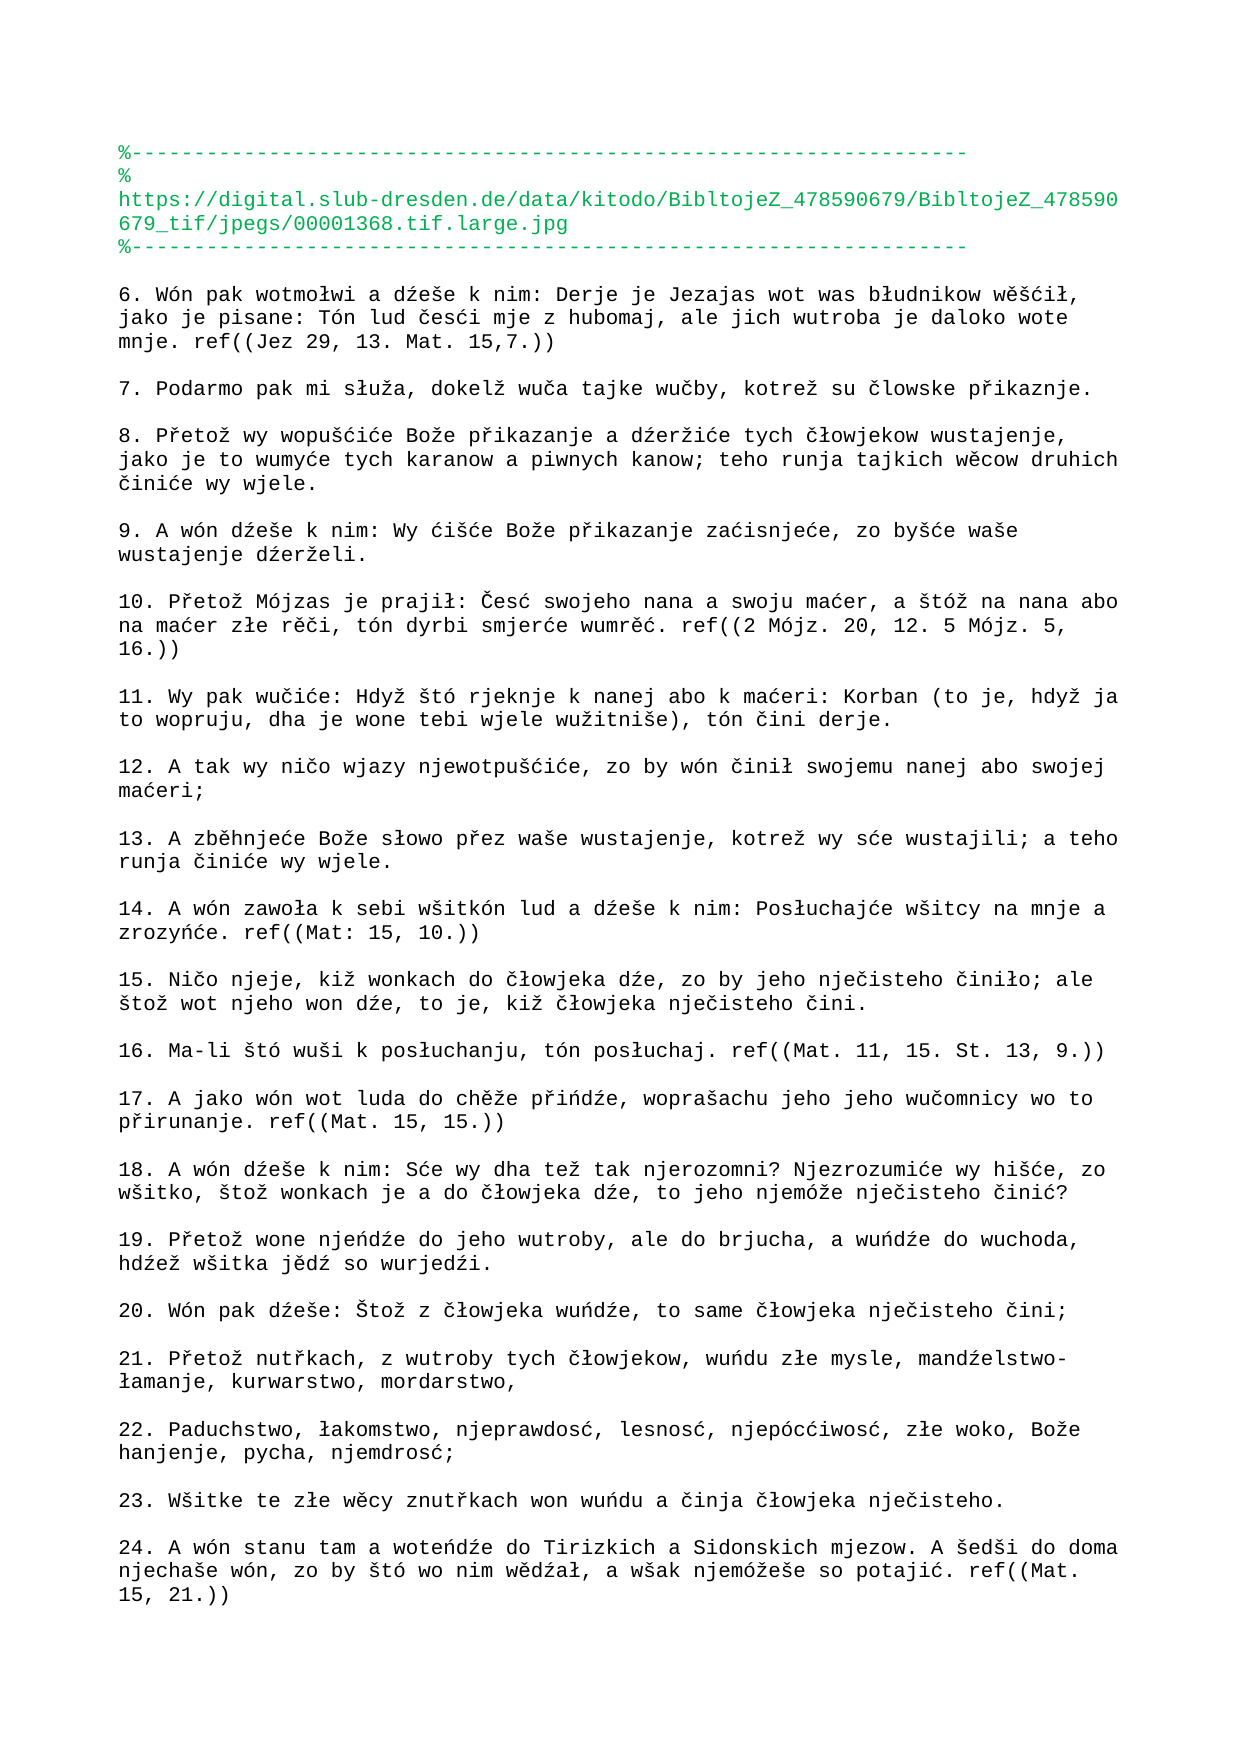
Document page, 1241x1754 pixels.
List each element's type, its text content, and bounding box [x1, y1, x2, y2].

text 14. A wón zawoła k sebi wšitkón lud a dźeše k nim: Posłuchajće wšitcy na mnje a zrozyńće. ref((Mat: 15, 10.)) [118, 898, 1122, 946]
text 24. A wón stanu tam a woteńdźe do Tirizkich a Sidonskich mjezow. A šedši do doma njechaše wón, zo by štó wo nim wědźał, a wšak njemóžeše so potajić. ref((Mat. 15, 21.)) [118, 1537, 1122, 1608]
text 23. Wšitke te złe wěcy znutřkach won wuńdu a činja čłowjeka nječisteho. [118, 1489, 1122, 1513]
text 8. Přetož wy wopušćiće Bože přikazanje a dźeržiće tych čłowjekow wustajenje, jako je to wumyće tych karanow a piwnych kanow; teho runja tajkich wěcow druhich činiće wy wjele. [118, 426, 1122, 496]
text 16. Ma-li štó wuši k posłuchanju, tón posłuchaj. ref((Mat. 11, 15. St. 13, 9.)) [118, 1040, 1122, 1064]
text 12. A tak wy ničo wjazy njewotpušćiće, zo by wón činił swojemu nanej abo swojej maćeri; [118, 757, 1122, 804]
text % https://digital.slub-dresden.de/data/kitodo/BibltojeZ_478590679/BibltojeZ_478590679_tif/jpegs/00001368.tif.large.jpg %------------------------------------------------------------------- [118, 165, 1122, 260]
text 15. Ničo njeje, kiž wonkach do čłowjeka dźe, zo by jeho nječisteho činiło; ale štož wot njeho won dźe, to je, kiž čłowjeka nječisteho čini. [118, 969, 1122, 1017]
text 9. A wón dźeše k nim: Wy ćišće Bože přikazanje zaćisnjeće, zo byšće waše wustajenje dźerželi. [118, 520, 1122, 567]
text 6. Wón pak wotmołwi a dźeše k nim: Derje je Jezajas wot was błudnikow wěšćił, jako je pisane: Tón lud česći mje z hubomaj, ale jich wutroba je daloko wote mnje. ref((Jez 29, 13. Mat. 15,7.)) [118, 284, 1122, 354]
text 11. Wy pak wučiće: Hdyž štó rjeknje k nanej abo k maćeri: Korban (to je, hdyž ja to wopruju, dha je wone tebi wjele wužitniše), tón čini derje. [118, 686, 1122, 733]
text 18. A wón dźeše k nim: Sće wy dha tež tak njerozomni? Njezrozumiće wy hišće, zo wšitko, štož wonkach je a do čłowjeka dźe, to jeho njemóže nječisteho činić? [118, 1158, 1122, 1206]
text 20. Wón pak dźeše: Štož z čłowjeka wuńdźe, to same čłowjeka nječisteho čini; [118, 1300, 1122, 1324]
text 17. A jako wón wot luda do chěže přińdźe, woprašachu jeho jeho wučomnicy wo to přirunanje. ref((Mat. 15, 15.)) [118, 1088, 1122, 1135]
text 13. A zběhnjeće Bože słowo přez waše wustajenje, kotrež wy sće wustajili; a teho runja činiće wy wjele. [118, 827, 1122, 875]
text 22. Paduchstwo, łakomstwo, njeprawdosć, lesnosć, njepócćiwosć, złe woko, Bože hanjenje, pycha, njemdrosć; [118, 1419, 1122, 1466]
text 7. Podarmo pak mi słuža, dokelž wuča tajke wučby, kotrež su člowske přikaznje. [118, 378, 1122, 402]
text 19. Přetož wone njeńdźe do jeho wutroby, ale do brjucha, a wuńdźe do wuchoda, hdźež wšitka jědź so wurjedźi. [118, 1229, 1122, 1277]
text 10. Přetož Mójzas je prajił: Česć swojeho nana a swoju maćer, a štóž na nana abo na maćer złe rěči, tón dyrbi smjerće wumrěć. ref((2 Mójz. 20, 12. 5 Mójz. 5, 16.)) [118, 591, 1122, 662]
text %------------------------------------------------------------------- [118, 142, 1122, 165]
text 21. Přetož nutřkach, z wutroby tych čłowjekow, wuńdu złe mysle, mandźelstwo-łamanje, kurwarstwo, mordarstwo, [118, 1348, 1122, 1395]
